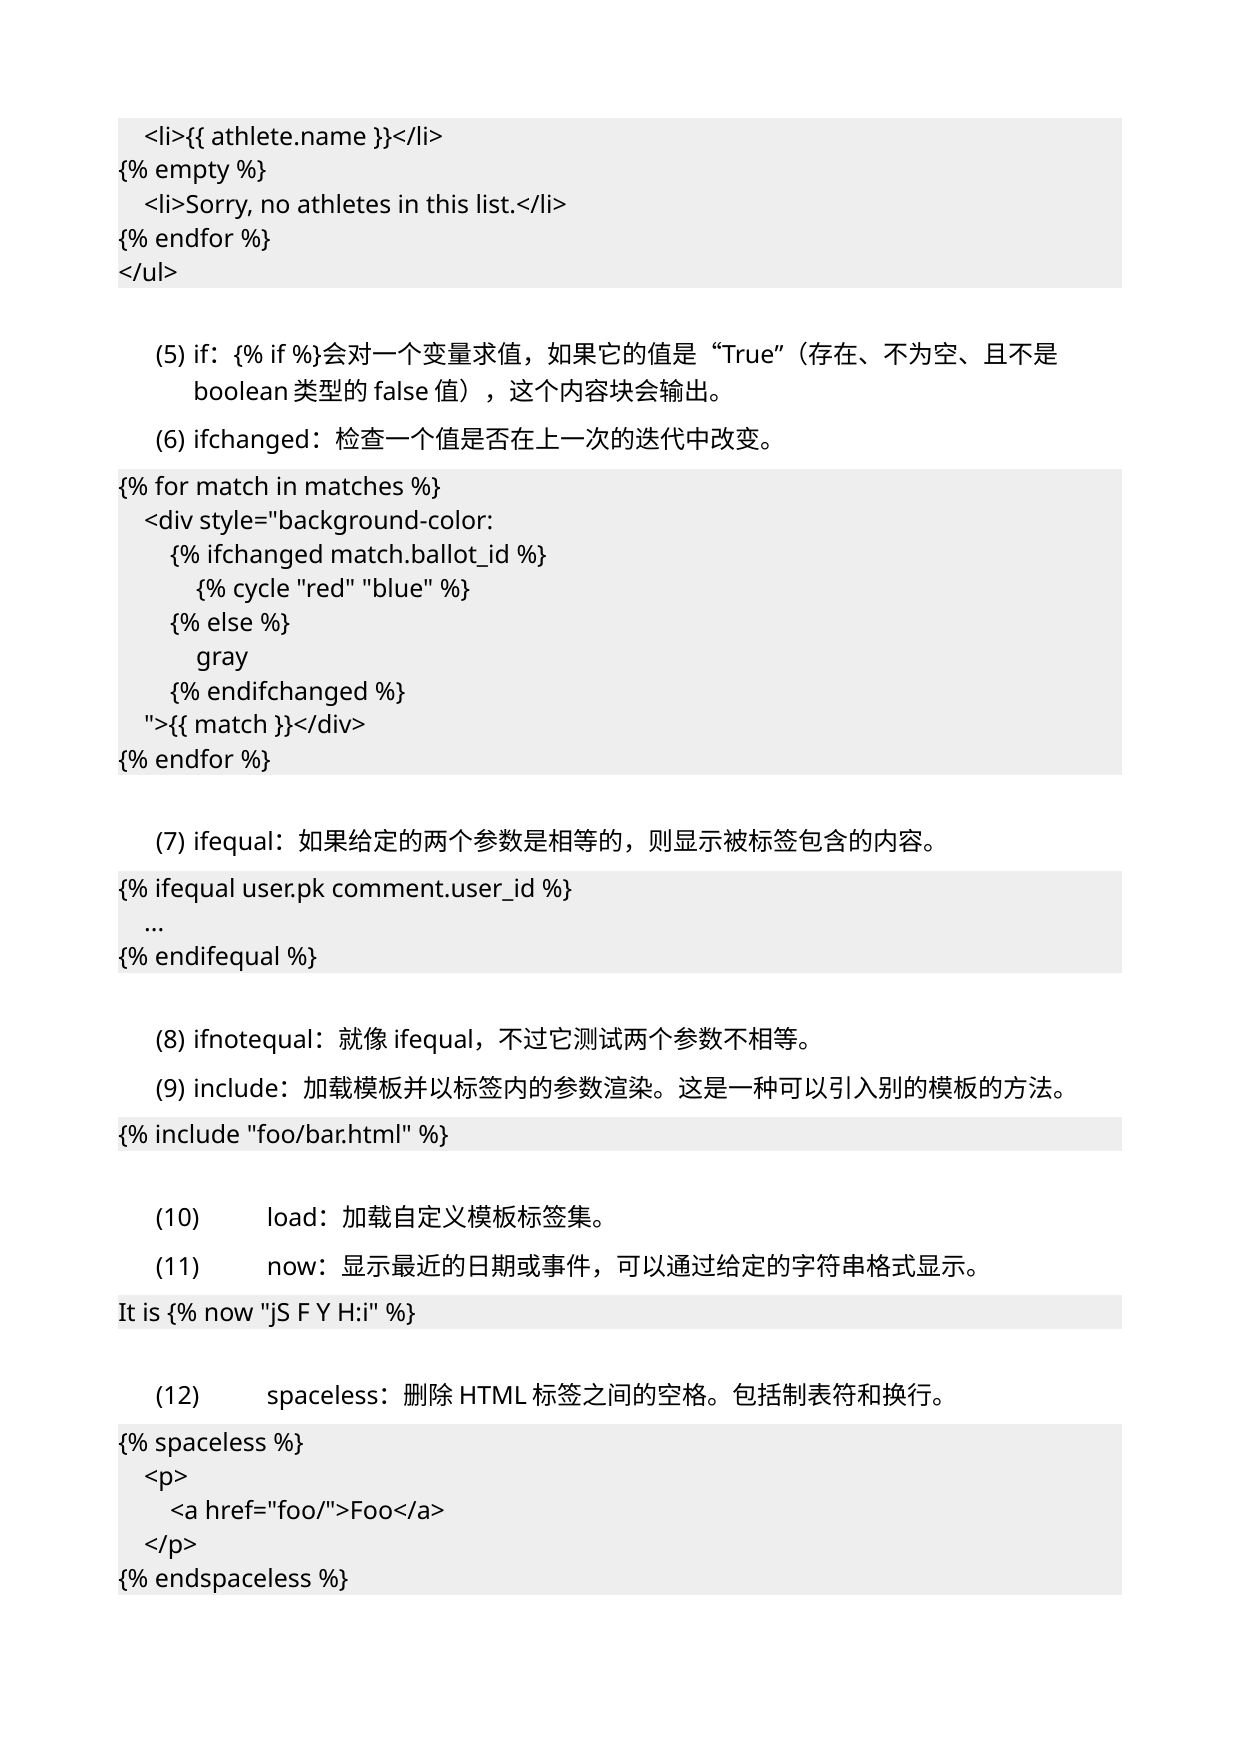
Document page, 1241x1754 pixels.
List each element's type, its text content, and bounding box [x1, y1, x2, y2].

table_header {% spaceless %} <p> <a href="foo/">Foo</a> </p> {% endspaceless %} [118, 1424, 1122, 1595]
list ifnotequal：就像ifequal，不过它测试两个参数不相等。 [156, 1019, 1122, 1056]
list spaceless：删除HTML标签之间的空格。包括制表符和换行。 [156, 1376, 1122, 1412]
list load：加载自定义模板标签集。 [156, 1197, 1122, 1234]
table_header <li>{{ athlete.name }}</li> {% empty %} <li>Sorry, no athletes in this list.</li> {% endfor %} </ul> [118, 118, 1122, 288]
list ifchanged：检查一个值是否在上一次的迭代中改变。 [156, 420, 1122, 456]
list include：加载模板并以标签内的参数渲染。这是一种可以引入别的模板的方法。 [156, 1068, 1122, 1104]
table_header {% for match in matches %} <div style="background-color: {% ifchanged match.ballot_id %} {% cycle "red" "blue" %} {% else %} gray {% endifchanged %} ">{{ match }}</div> {% endfor %} [118, 469, 1122, 775]
table_header It is {% now "jS F Y H:i" %} [118, 1295, 1122, 1329]
list if：{% if %}会对一个变量求值，如果它的值是“True”（存在、不为空、且不是boolean类型的false值），这个内容块会输出。 [156, 335, 1122, 407]
list now：显示最近的日期或事件，可以通过给定的字符串格式显示。 [156, 1246, 1122, 1282]
list ifequal：如果给定的两个参数是相等的，则显示被标签包含的内容。 [156, 822, 1122, 858]
table_header {% include "foo/bar.html" %} [118, 1117, 1122, 1151]
table_header {% ifequal user.pk comment.user_id %} ... {% endifequal %} [118, 871, 1122, 973]
